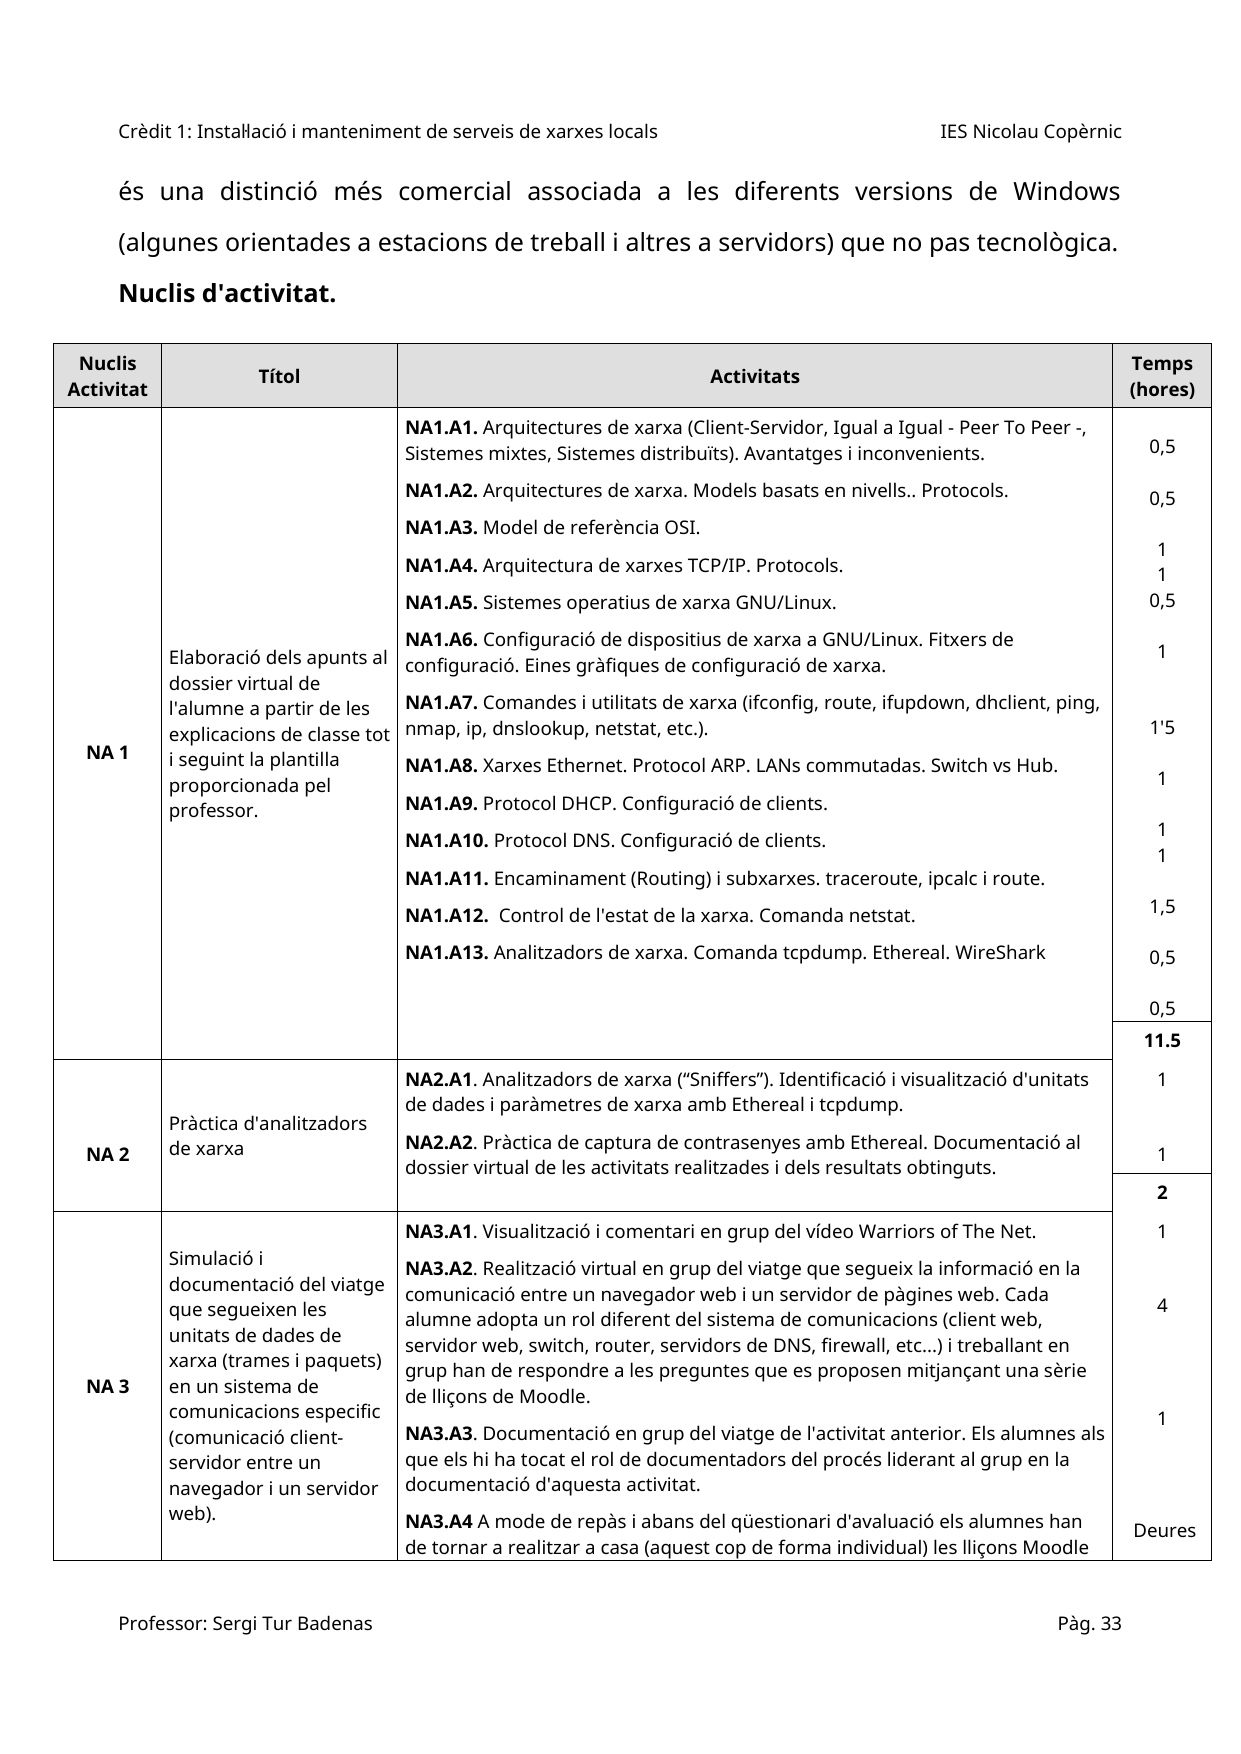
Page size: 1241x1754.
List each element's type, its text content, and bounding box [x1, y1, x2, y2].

text Nuclis d'activitat. [118, 275, 1122, 309]
table_header 0,5 0,5 1 1 0,5 1 1'5 1 1 1 1,5 0,5 0,5 [1113, 408, 1211, 1021]
table_cell NA3.A1. Visualització i comentari en grup del vídeo Warriors of The Net. NA3.A2. Realització virtual en grup del viatge que segueix la informació en la comunicació entre un navegador web i un servidor de pàgines web. Cada alumne adopta un rol diferent del sistema de comunicacions (client web, servidor web, switch, router, servidors de DNS, firewall, etc...) i treballant en grup han de respondre a les preguntes que es proposen mitjançant una sèrie de lliçons de Moodle. NA3.A3. Documentació en grup del viatge de l'activitat anterior. Els alumnes als que els hi ha tocat el rol de documentadors del procés liderant al grup en la documentació d'aquesta activitat. NA3.A4 A mode de repàs i abans del qüestionari d'avaluació els alumnes han de tornar a realitzar a casa (aquest cop de forma individual) les lliçons Moodle [398, 1212, 1112, 1560]
table_cell NA 2 [54, 1060, 161, 1211]
table_header Activitats [398, 344, 1112, 407]
table_cell Pràctica d'analitzadors de xarxa [162, 1060, 397, 1211]
text és una distinció més comercial associada a les diferents versions de Windows (algunes orientades a estacions de treball i altres a servidors) que no pas tecnològica. [118, 173, 1122, 258]
table_header 1 1 [1113, 1059, 1211, 1172]
table_cell NA2.A1. Analitzadors de xarxa (“Sniffers”). Identificació i visualització d'unitats de dades i paràmetres de xarxa amb Ethereal i tcpdump. NA2.A2. Pràctica de captura de contrasenyes amb Ethereal. Documentació al dossier virtual de les activitats realitzades i dels resultats obtinguts. [398, 1060, 1112, 1211]
table_cell NA 3 [54, 1212, 161, 1560]
table_cell NA1.A1. Arquitectures de xarxa (Client-Servidor, Igual a Igual - Peer To Peer -, Sistemes mixtes, Sistemes distribuïts). Avantatges i inconvenients. NA1.A2. Arquitectures de xarxa. Models basats en nivells.. Protocols. NA1.A3. Model de referència OSI. NA1.A4. Arquitectura de xarxes TCP/IP. Protocols. NA1.A5. Sistemes operatius de xarxa GNU/Linux. NA1.A6. Configuració de dispositius de xarxa a GNU/Linux. Fitxers de configuració. Eines gràfiques de configuració de xarxa. NA1.A7. Comandes i utilitats de xarxa (ifconfig, route, ifupdown, dhclient, ping, nmap, ip, dnslookup, netstat, etc.). NA1.A8. Xarxes Ethernet. Protocol ARP. LANs commutadas. Switch vs Hub. NA1.A9. Protocol DHCP. Configuració de clients. NA1.A10. Protocol DNS. Configuració de clients. NA1.A11. Encaminament (Routing) i subxarxes. traceroute, ipcalc i route. NA1.A12. Control de l'estat de la xarxa. Comanda netstat. NA1.A13. Analitzadors de xarxa. Comanda tcpdump. Ethereal. WireShark [398, 408, 1112, 1059]
table_header 1 4 1 Deures [1113, 1211, 1211, 1560]
table_header Títol [162, 344, 397, 407]
table_cell NA 1 [54, 408, 161, 1059]
table_cell 2 [1113, 1174, 1211, 1211]
table_cell Simulació i documentació del viatge que segueixen les unitats de dades de xarxa (trames i paquets) en un sistema de comunicacions especific (comunicació client-servidor entre un navegador i un servidor web). [162, 1212, 397, 1560]
table_cell Elaboració dels apunts al dossier virtual de l'alumne a partir de les explicacions de classe tot i seguint la plantilla proporcionada pel professor. [162, 408, 397, 1059]
table_cell 11.5 [1113, 1022, 1211, 1059]
table_header Nuclis Activitat [54, 344, 161, 407]
table_header Temps (hores) [1113, 344, 1211, 407]
